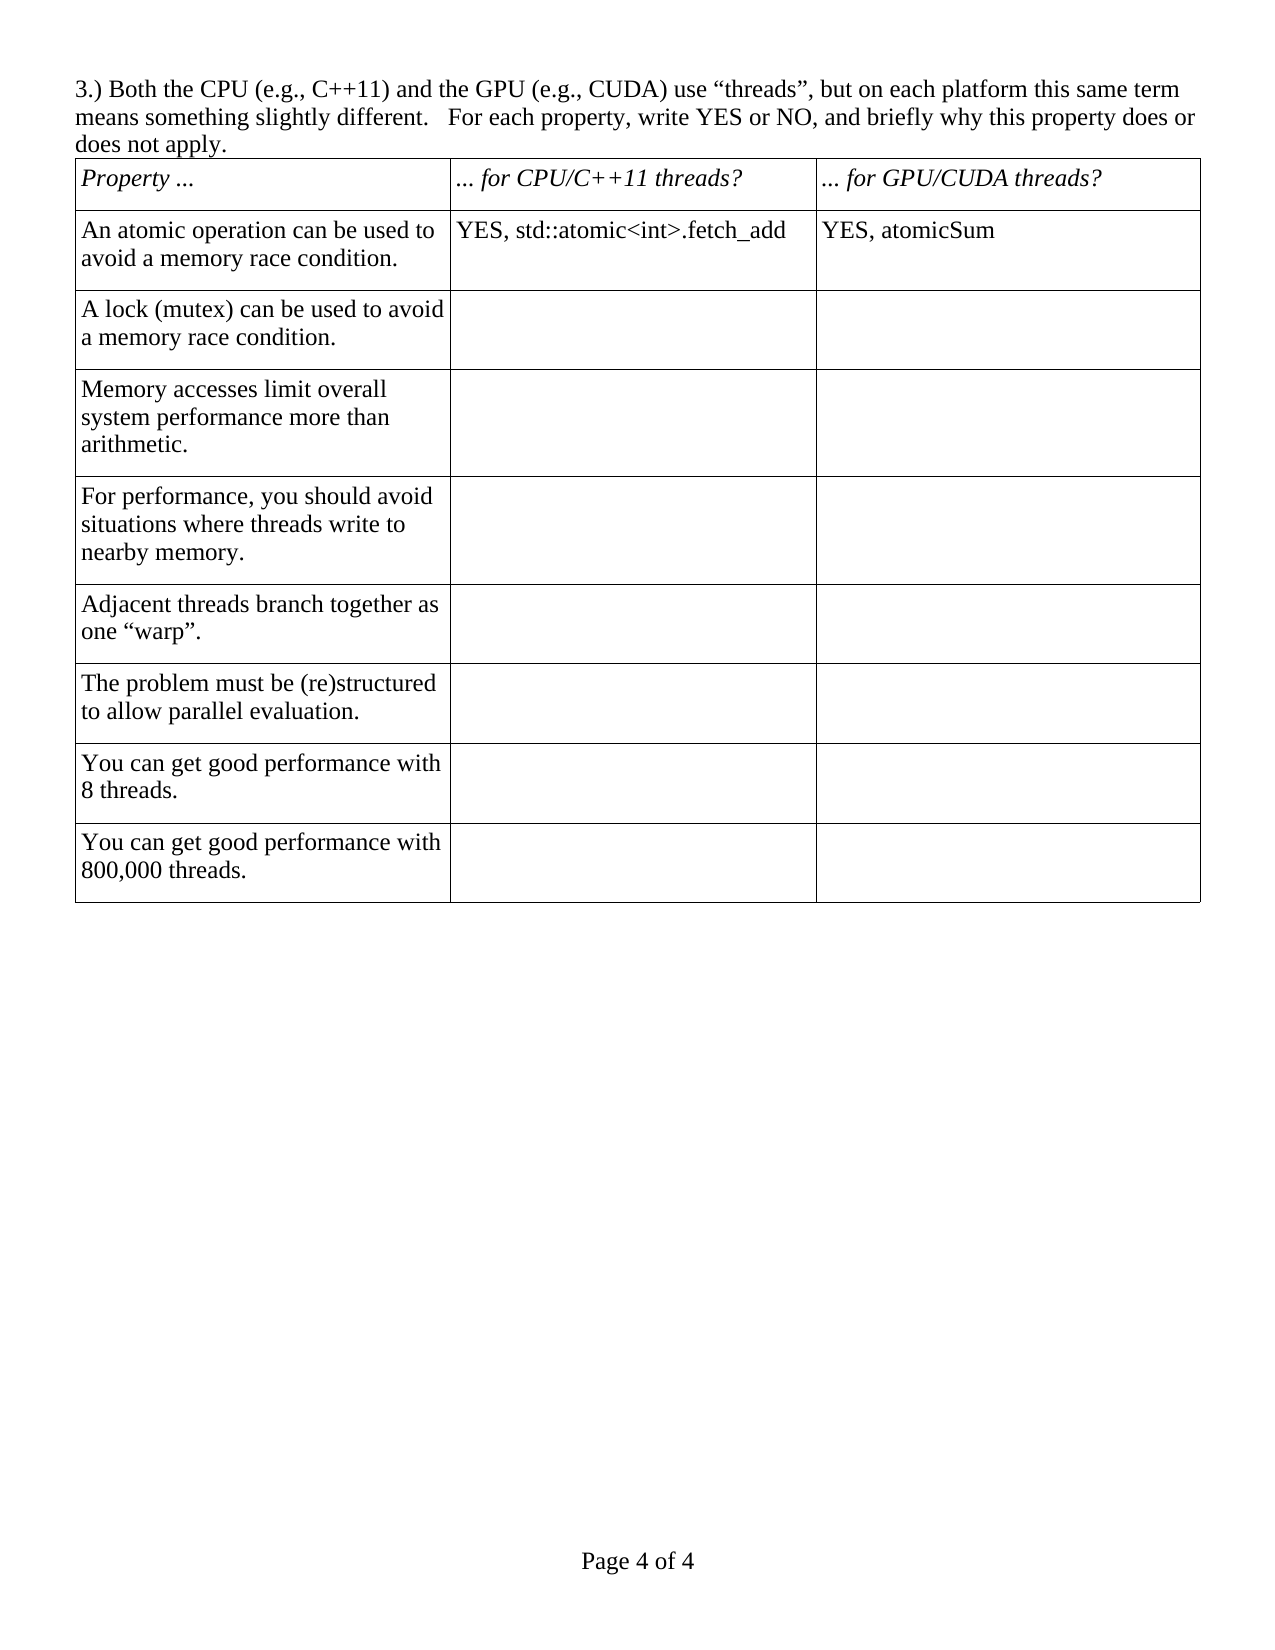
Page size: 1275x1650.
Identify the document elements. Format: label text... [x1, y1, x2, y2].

table_cell [451, 664, 816, 743]
table_cell You can get good performance with 800,000 threads. [76, 824, 450, 902]
table_header ... for GPU/CUDA threads? [817, 159, 1200, 210]
table_cell [817, 291, 1200, 369]
table_cell [817, 370, 1200, 476]
table_cell YES, std::atomic<int>.fetch_add [451, 211, 816, 289]
table_cell [817, 824, 1200, 902]
text 3.) Both the CPU (e.g., C++11) and the GPU (e.g., CUDA) use “threads”, but on each platform this same term means something slightly different. For each property, write YES or NO, and briefly why this property does or does not apply. [75, 75, 1200, 158]
table_cell You can get good performance with 8 threads. [76, 744, 450, 822]
table_cell [451, 744, 816, 822]
table_cell The problem must be (re)structured to allow parallel evaluation. [76, 664, 450, 743]
table_cell [817, 744, 1200, 822]
table_cell A lock (mutex) can be used to avoid a memory race condition. [76, 291, 450, 369]
table_cell YES, atomicSum [817, 211, 1200, 289]
table_cell [817, 477, 1200, 584]
table_cell [451, 824, 816, 902]
table_cell [451, 370, 816, 476]
table_cell Adjacent threads branch together as one “warp”. [76, 585, 450, 663]
table_header ... for CPU/C++11 threads? [451, 159, 816, 210]
table_cell [817, 585, 1200, 663]
table_cell For performance, you should avoid situations where threads write to nearby memory. [76, 477, 450, 584]
table_cell [817, 664, 1200, 743]
table_cell [451, 291, 816, 369]
table_cell [451, 585, 816, 663]
table_cell Memory accesses limit overall system performance more than arithmetic. [76, 370, 450, 476]
table_cell [451, 477, 816, 584]
table_cell An atomic operation can be used to avoid a memory race condition. [76, 211, 450, 289]
table_header Property ... [76, 159, 450, 210]
